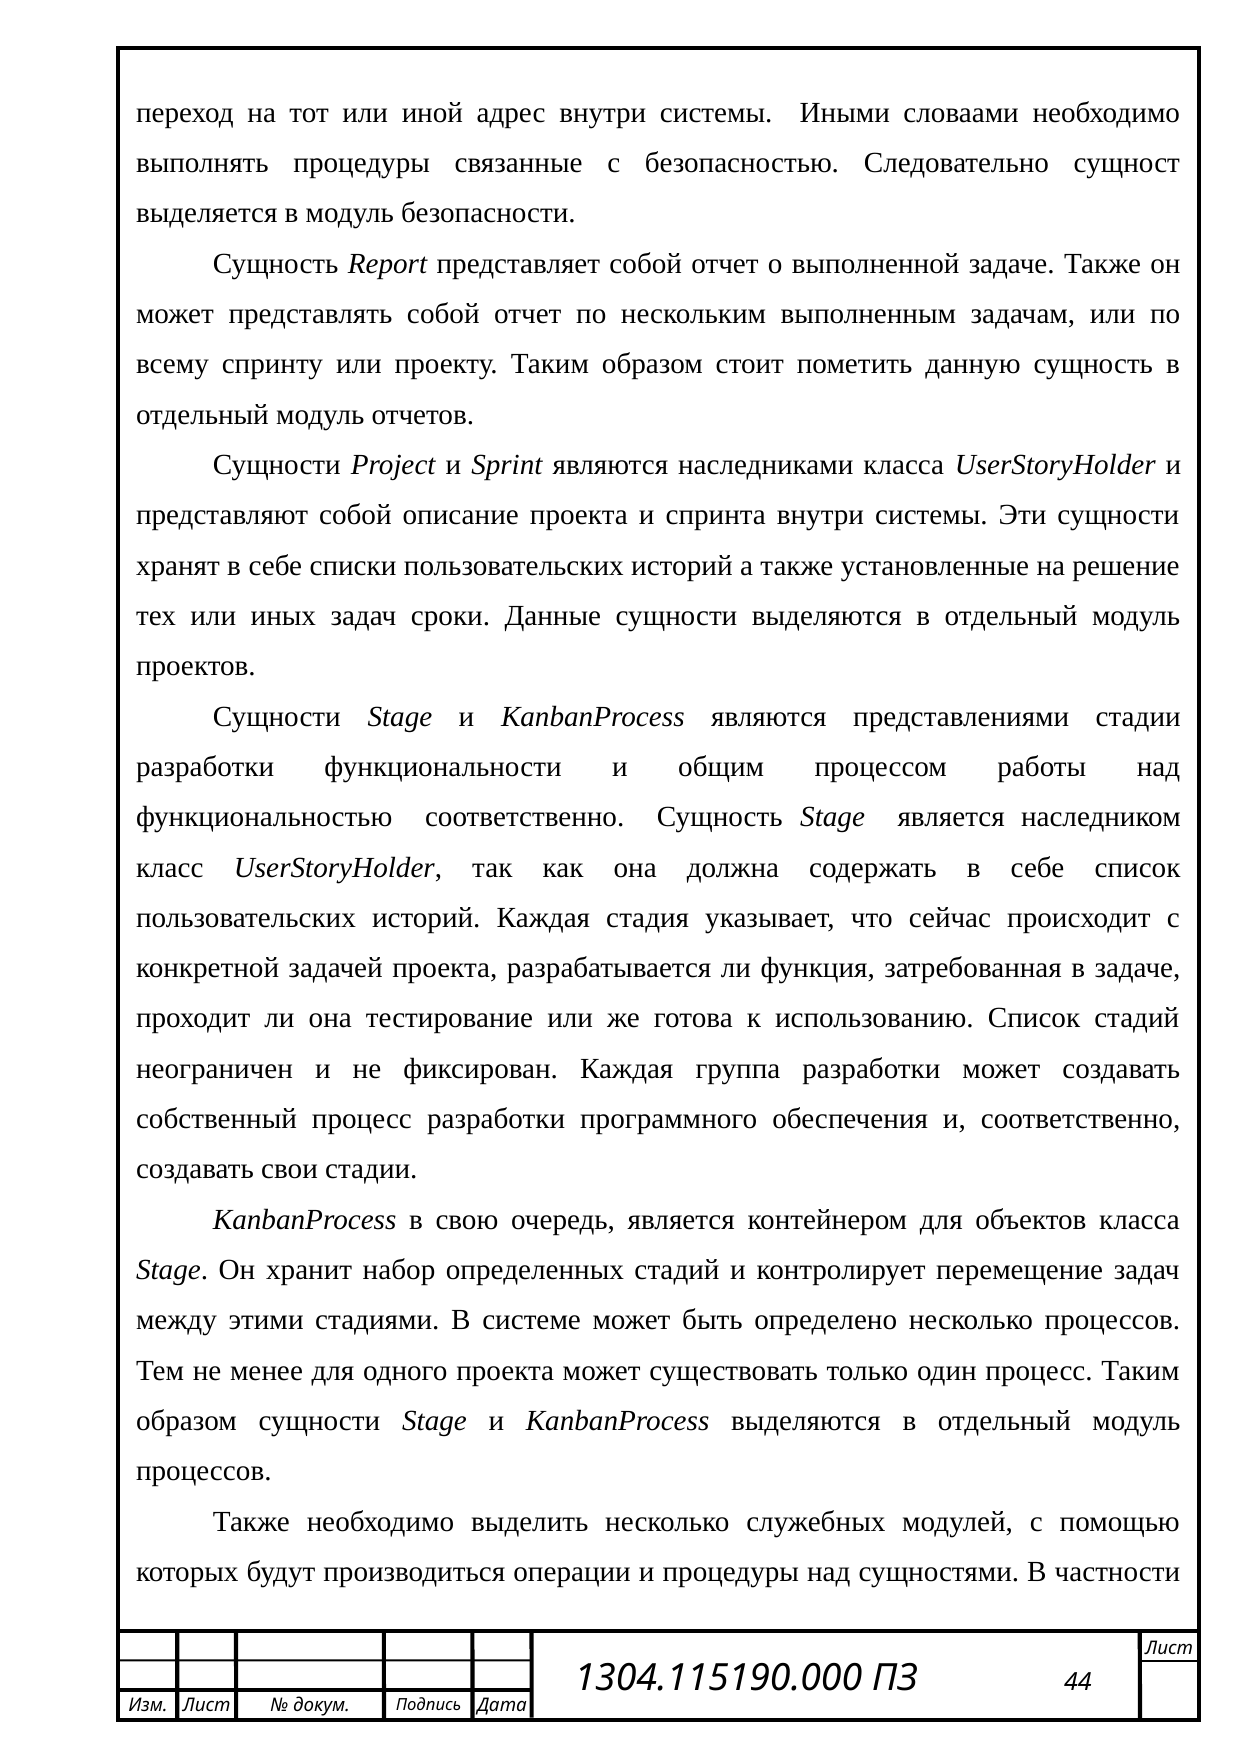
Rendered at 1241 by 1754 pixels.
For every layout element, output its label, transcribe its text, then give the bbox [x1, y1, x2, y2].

text Сущности Stage и KanbanProcess являются представлениями стадии разработки функциональности и общим процессом работы над функциональностью соответственно. Сущность Stage является наследником класс UserStoryHolder, так как она должна содержать в себе список пользовательских историй. Каждая стадия указывает, что сейчас происходит с конкретной задачей проекта, разрабатывается ли функция, затребованная в задаче, проходит ли она тестирование или же готова к использованию. Список стадий неограничен и не фиксирован. Каждая группа разработки может создавать собственный процесс разработки программного обеспечения и, соответственно, создавать свои стадии. [136, 699, 1181, 1185]
text переход на тот или иной адрес внутри системы. Иными словаами необходимо выполнять процедуры связанные с безопасностью. Следовательно сущност выделяется в модуль безопасности. [136, 95, 1181, 229]
text Сущности Project и Sprint являются наследниками класса UserStoryHolder и представляют собой описание проекта и спринта внутри системы. Эти сущности хранят в себе списки пользовательских историй а также установленные на решение тех или иных задач сроки. Данные сущности выделяются в отдельный модуль проектов. [136, 447, 1181, 682]
text Также необходимо выделить несколько служебных модулей, с помощью которых будут производиться операции и процедуры над сущностями. В частности [136, 1504, 1181, 1588]
text Сущность Report представляет собой отчет о выполненной задаче. Также он может представлять собой отчет по нескольким выполненным задачам, или по всему спринту или проекту. Таким образом стоит пометить данную сущность в отдельный модуль отчетов. [136, 246, 1181, 430]
text KanbanProcess в свою очередь, является контейнером для объектов класса Stage. Он хранит набор определенных стадий и контролирует перемещение задач между этими стадиями. В системе может быть определено несколько процессов. Тем не менее для одного проекта может существовать только один процесс. Таким образом сущности Stage и KanbanProcess выделяются в отдельный модуль процессов. [136, 1202, 1181, 1487]
